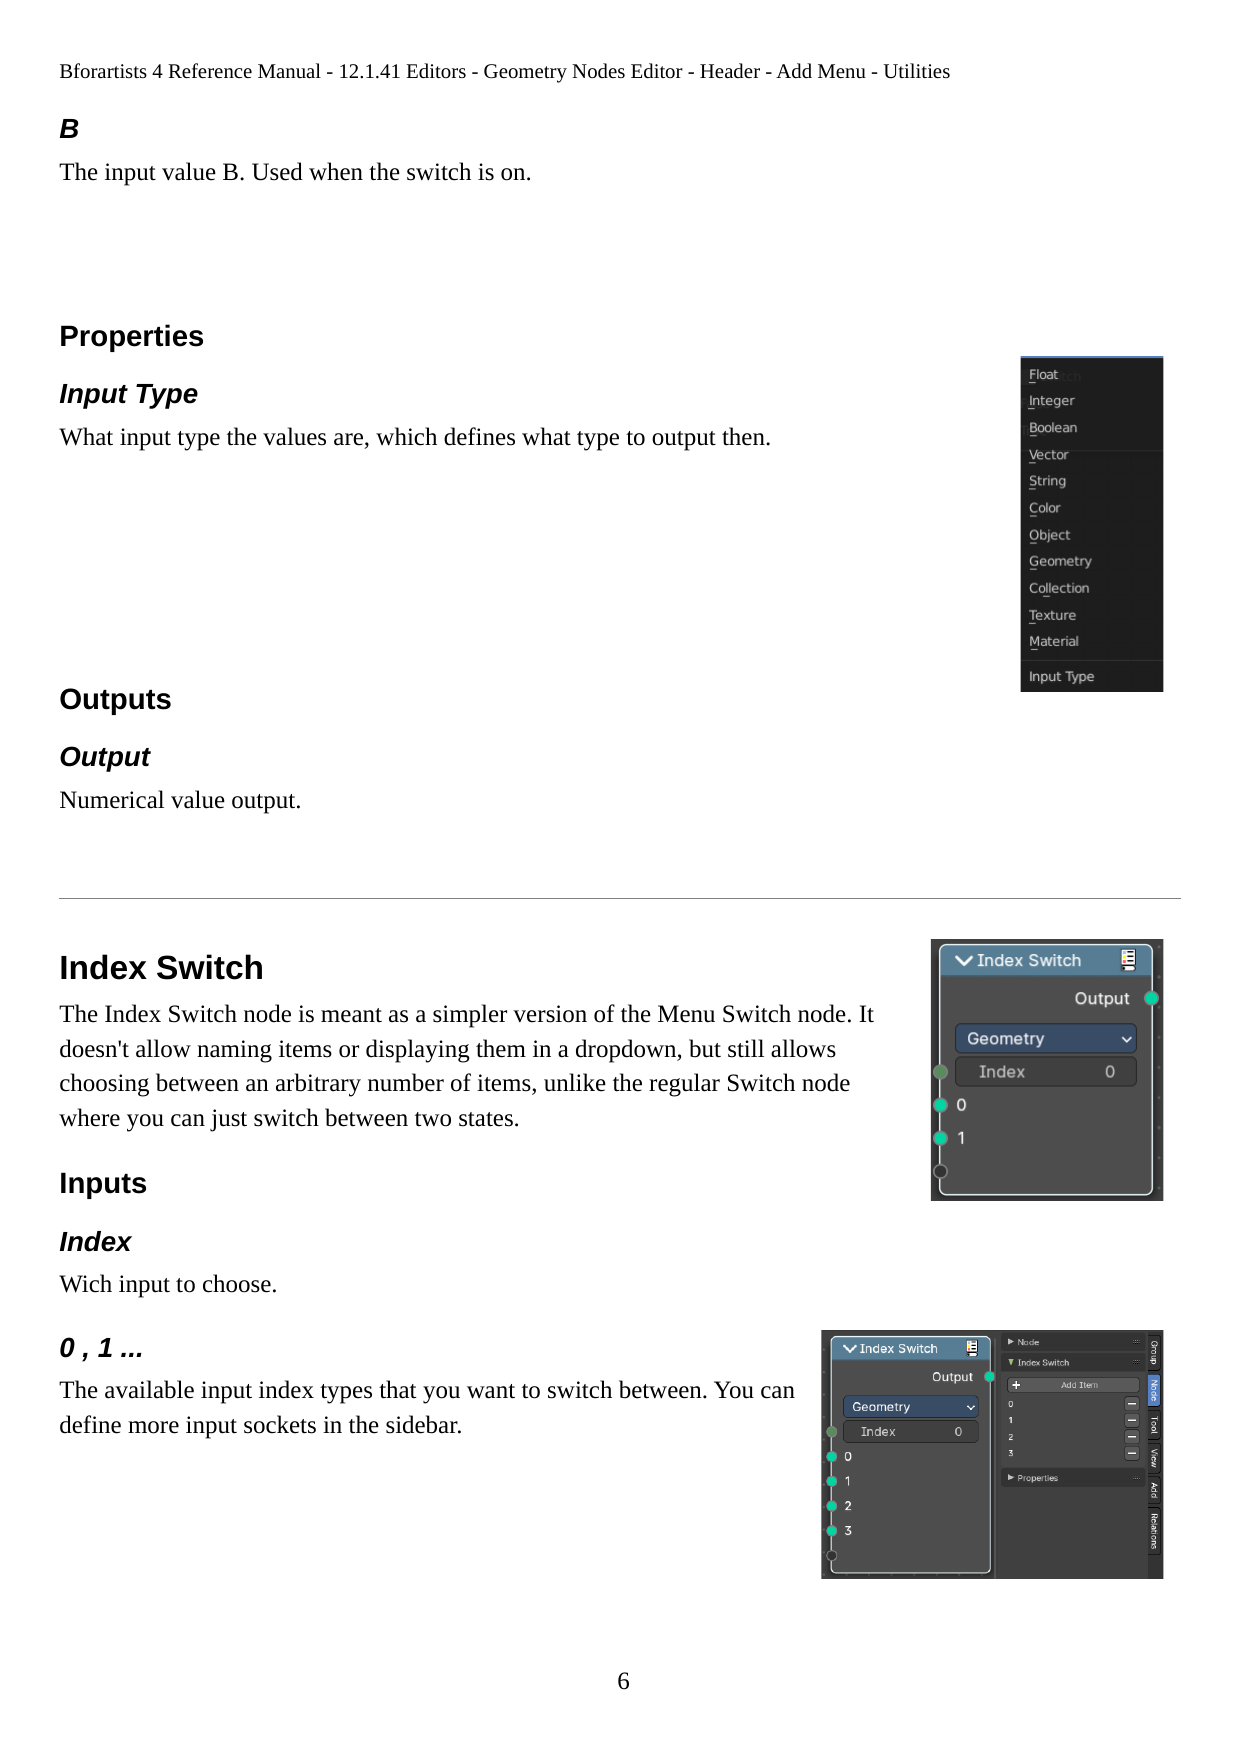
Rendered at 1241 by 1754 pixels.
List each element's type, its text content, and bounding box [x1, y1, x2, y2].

text Wich input to choose. [59, 1269, 1181, 1298]
subtitle [1164, 377, 1181, 409]
text What input type the values are, which defines what type to output then. [59, 422, 1020, 451]
text The input value B. Used when the switch is on. [59, 157, 1181, 186]
subtitle Outputs [59, 682, 1181, 716]
picture [1020, 356, 1164, 692]
subtitle 0 , 1 ... [59, 1331, 821, 1363]
picture [821, 1330, 1164, 1579]
subtitle Index [59, 1225, 1181, 1257]
picture [930, 939, 1164, 1201]
subtitle [1164, 1331, 1181, 1363]
subtitle Output [59, 741, 1181, 772]
text The Index Switch node is meant as a simpler version of the Menu Switch node. It doesn't allow naming items or displaying them in a dropdown, but still allows choosing between an arbitrary number of items, unlike the regular Switch node where you can just switch between two states. [59, 999, 930, 1131]
subtitle [1164, 948, 1181, 987]
subtitle Input Type [59, 377, 1020, 409]
subtitle Properties [59, 319, 1181, 352]
subtitle B [59, 113, 1181, 144]
text Numerical value output. [59, 785, 1181, 814]
subtitle Index Switch [59, 948, 930, 987]
text The available input index types that you want to switch between. You can define more input sockets in the sidebar. [59, 1375, 821, 1438]
subtitle Inputs [59, 1166, 930, 1200]
subtitle [1164, 1166, 1181, 1200]
